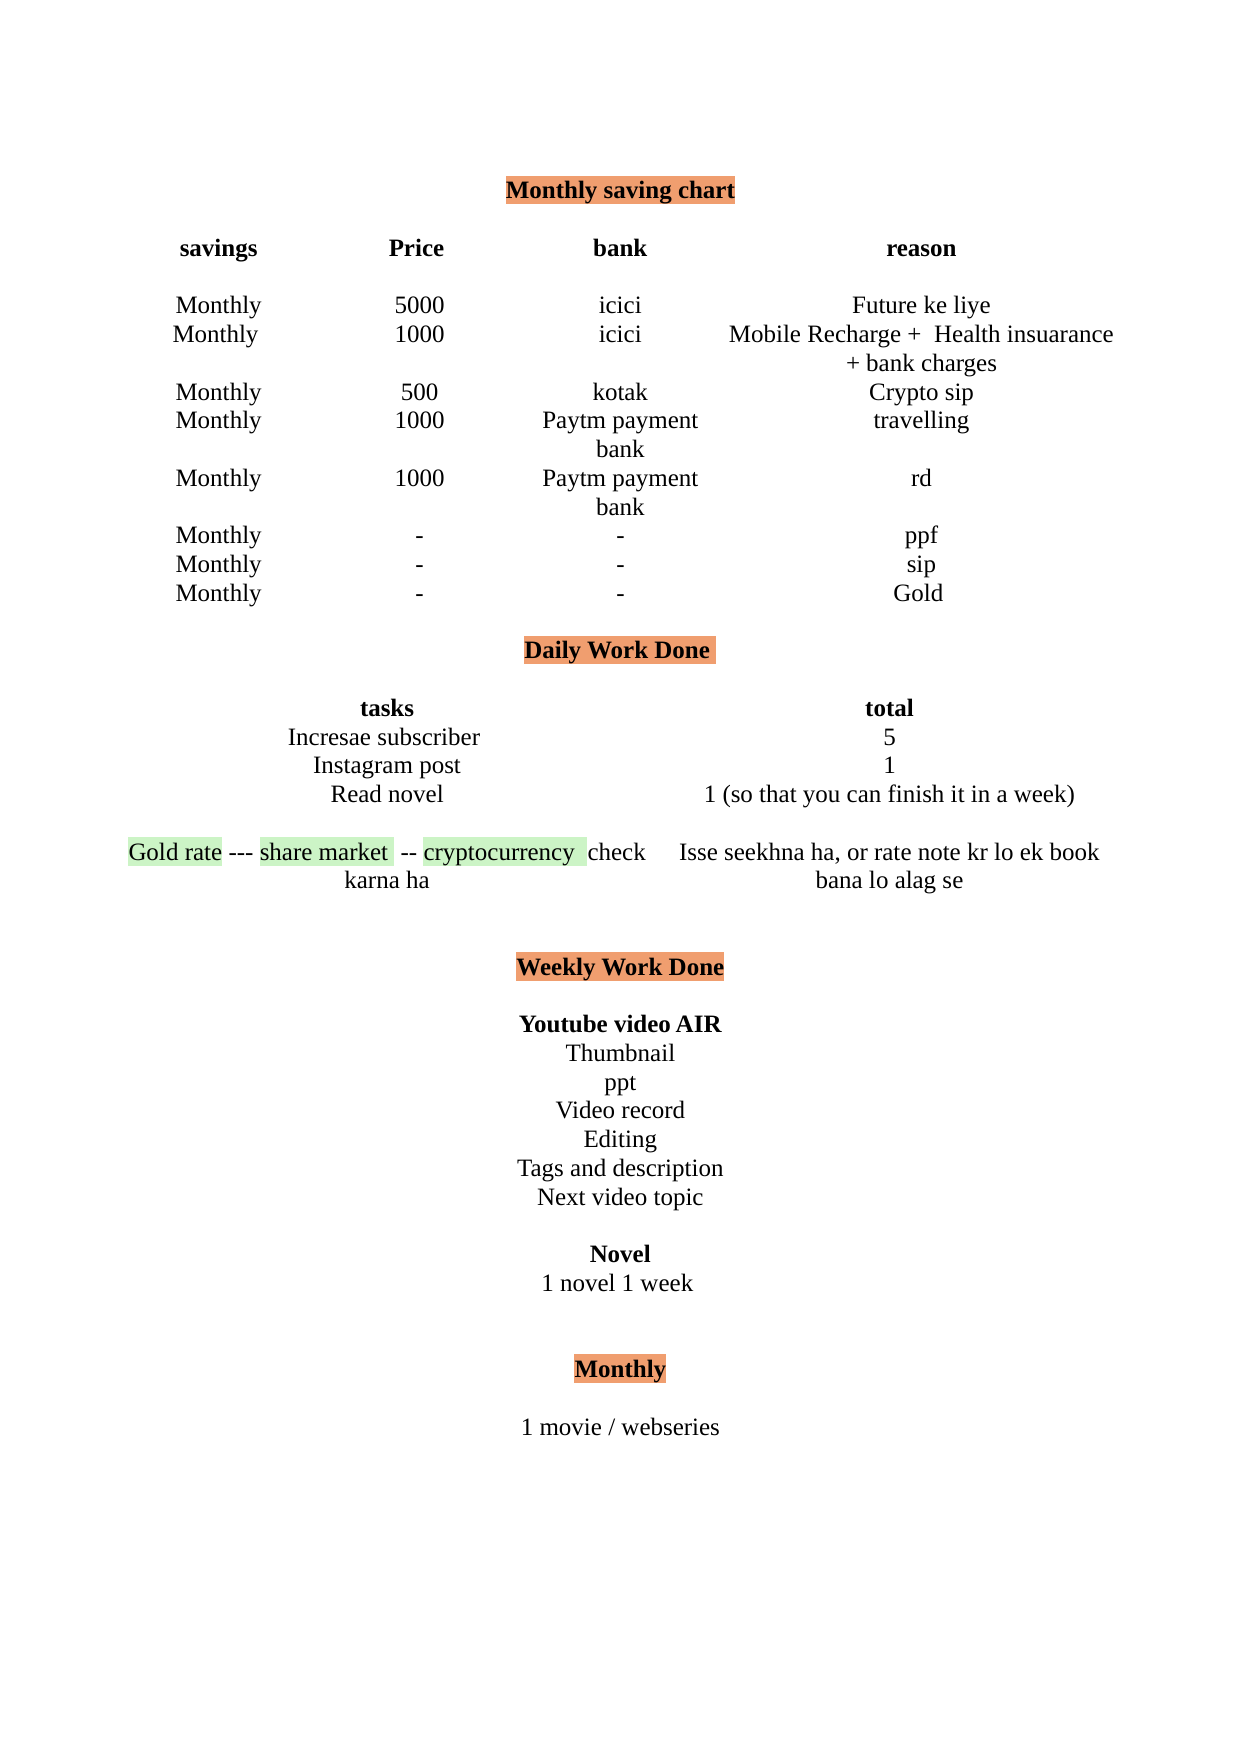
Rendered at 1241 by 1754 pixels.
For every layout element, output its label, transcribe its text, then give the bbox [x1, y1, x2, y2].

table_cell Crypto sip [720, 377, 1122, 406]
table_header reason [720, 233, 1122, 262]
table_cell icici [520, 291, 720, 319]
table_header tasks [118, 693, 656, 722]
table_cell 5000 [319, 291, 520, 319]
table_cell - [319, 578, 520, 607]
table_cell 1000 [319, 463, 520, 521]
table_cell sip [720, 549, 1122, 578]
table_cell Thumbnail [118, 1038, 1122, 1067]
table_cell [319, 262, 520, 291]
table_cell Monthly [118, 549, 319, 578]
table_cell - [319, 521, 520, 549]
table_cell Gold rate --- share market -- cryptocurrency check karna ha [118, 837, 656, 894]
table_cell Tags and description [118, 1153, 1122, 1182]
table_cell Isse seekhna ha, or rate note kr lo ek book bana lo alag se [656, 837, 1123, 894]
table_cell Novel [118, 1239, 1122, 1268]
table_cell 1000 [319, 319, 520, 377]
table_cell Monthly [118, 463, 319, 521]
text Monthly [118, 1354, 1122, 1383]
table_cell Monthly [118, 521, 319, 549]
table_cell Video record [118, 1096, 1122, 1124]
text Monthly saving chart [118, 176, 1122, 204]
table_header Youtube video AIR [118, 1009, 1122, 1038]
table_cell 1 (so that you can finish it in a week) [656, 779, 1123, 808]
table_cell Future ke liye [720, 291, 1122, 319]
table_header bank [520, 233, 720, 262]
table_cell - [520, 549, 720, 578]
table_cell Mobile Recharge + Health insuarance + bank charges [720, 319, 1122, 377]
table_cell Monthly [118, 377, 319, 406]
table_cell rd [720, 463, 1122, 521]
table_cell Read novel [118, 779, 656, 808]
table_cell Instagram post [118, 751, 656, 779]
table_cell 500 [319, 377, 520, 406]
table_cell ppt [118, 1067, 1122, 1096]
table_cell icici [520, 319, 720, 377]
table_cell Editing [118, 1124, 1122, 1153]
table_cell [118, 1211, 1122, 1239]
table_cell [656, 808, 1123, 837]
table_cell 1 [656, 751, 1123, 779]
text Weekly Work Done [118, 952, 1122, 981]
table_cell Monthly [118, 319, 319, 377]
table_header Price [319, 233, 520, 262]
table_cell Paytm payment bank [520, 463, 720, 521]
table_cell 5 [656, 722, 1123, 751]
table_cell 1000 [319, 406, 520, 463]
table_cell Monthly [118, 406, 319, 463]
table_cell 1 novel 1 week [118, 1268, 1122, 1297]
table_header total [656, 693, 1123, 722]
table_cell Monthly [118, 578, 319, 607]
table_cell Next video topic [118, 1182, 1122, 1211]
table_cell [520, 262, 720, 291]
table_cell ppf [720, 521, 1122, 549]
table_header 1 movie / webseries [118, 1412, 1122, 1441]
table_cell [720, 262, 1122, 291]
table_cell kotak [520, 377, 720, 406]
table_cell - [520, 578, 720, 607]
table_cell - [319, 549, 520, 578]
table_cell travelling [720, 406, 1122, 463]
table_cell - [520, 521, 720, 549]
table_cell Gold [720, 578, 1122, 607]
table_cell Monthly [118, 291, 319, 319]
table_cell [118, 808, 656, 837]
table_cell Incresae subscriber [118, 722, 656, 751]
table_cell Paytm payment bank [520, 406, 720, 463]
text Daily Work Done [118, 636, 1122, 664]
table_cell [118, 262, 319, 291]
table_header savings [118, 233, 319, 262]
